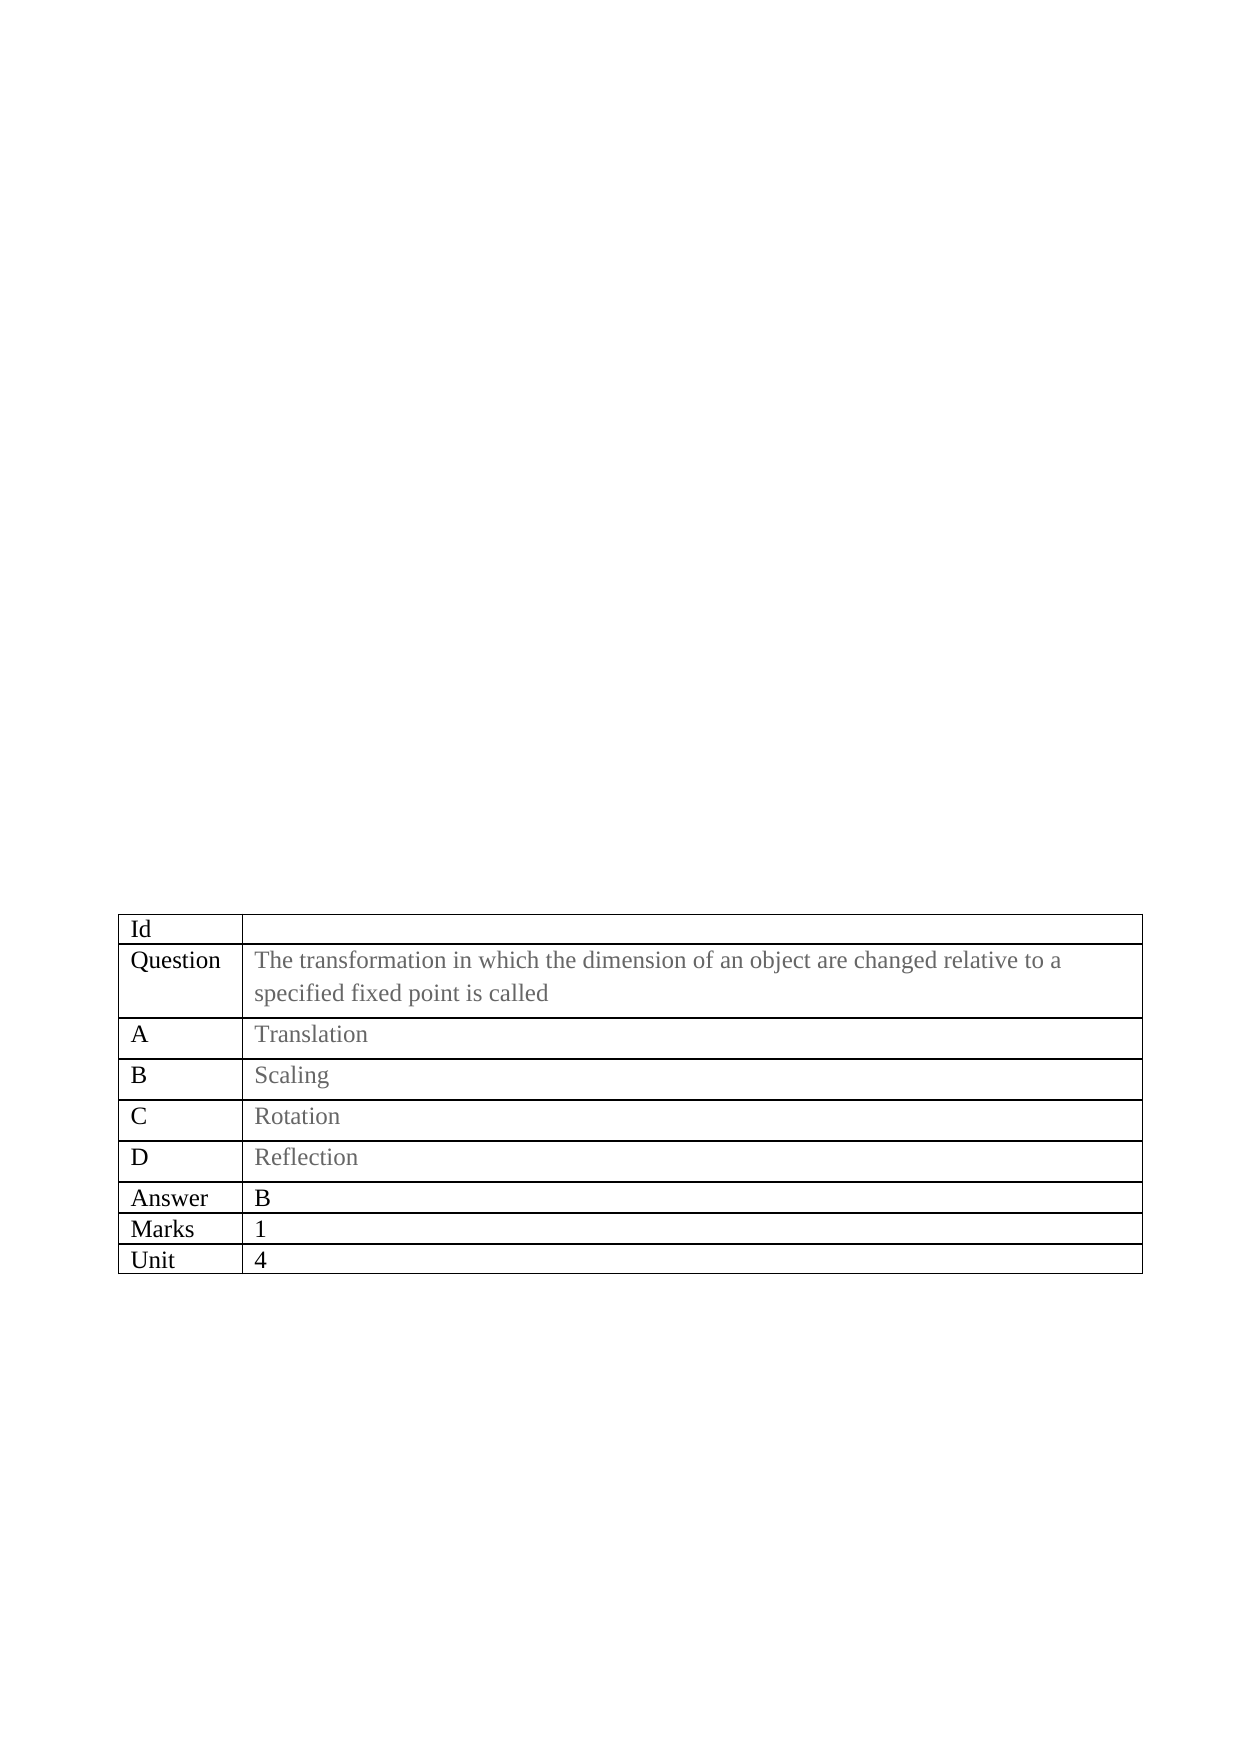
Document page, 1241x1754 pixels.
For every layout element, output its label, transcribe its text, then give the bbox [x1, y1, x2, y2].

table_cell Reflection [243, 1142, 1142, 1181]
table_cell B [119, 1060, 242, 1099]
table_cell Translation [243, 1019, 1142, 1058]
table_cell Question [119, 945, 242, 1017]
table_cell Scaling [243, 1060, 1142, 1099]
table_cell Answer [119, 1183, 242, 1212]
table_cell A [119, 1019, 242, 1058]
table_cell 1 [243, 1214, 1142, 1243]
table_cell Unit [119, 1245, 242, 1273]
table_cell D [119, 1142, 242, 1181]
table_cell B [243, 1183, 1142, 1212]
table_cell Marks [119, 1214, 242, 1243]
table_cell The transformation in which the dimension of an object are changed relative to a specified fixed point is called [243, 945, 1142, 1017]
table_header Id [119, 915, 242, 943]
table_header [243, 915, 1142, 943]
table_cell C [119, 1101, 242, 1140]
table_cell Rotation [243, 1101, 1142, 1140]
table_cell 4 [243, 1245, 1142, 1273]
